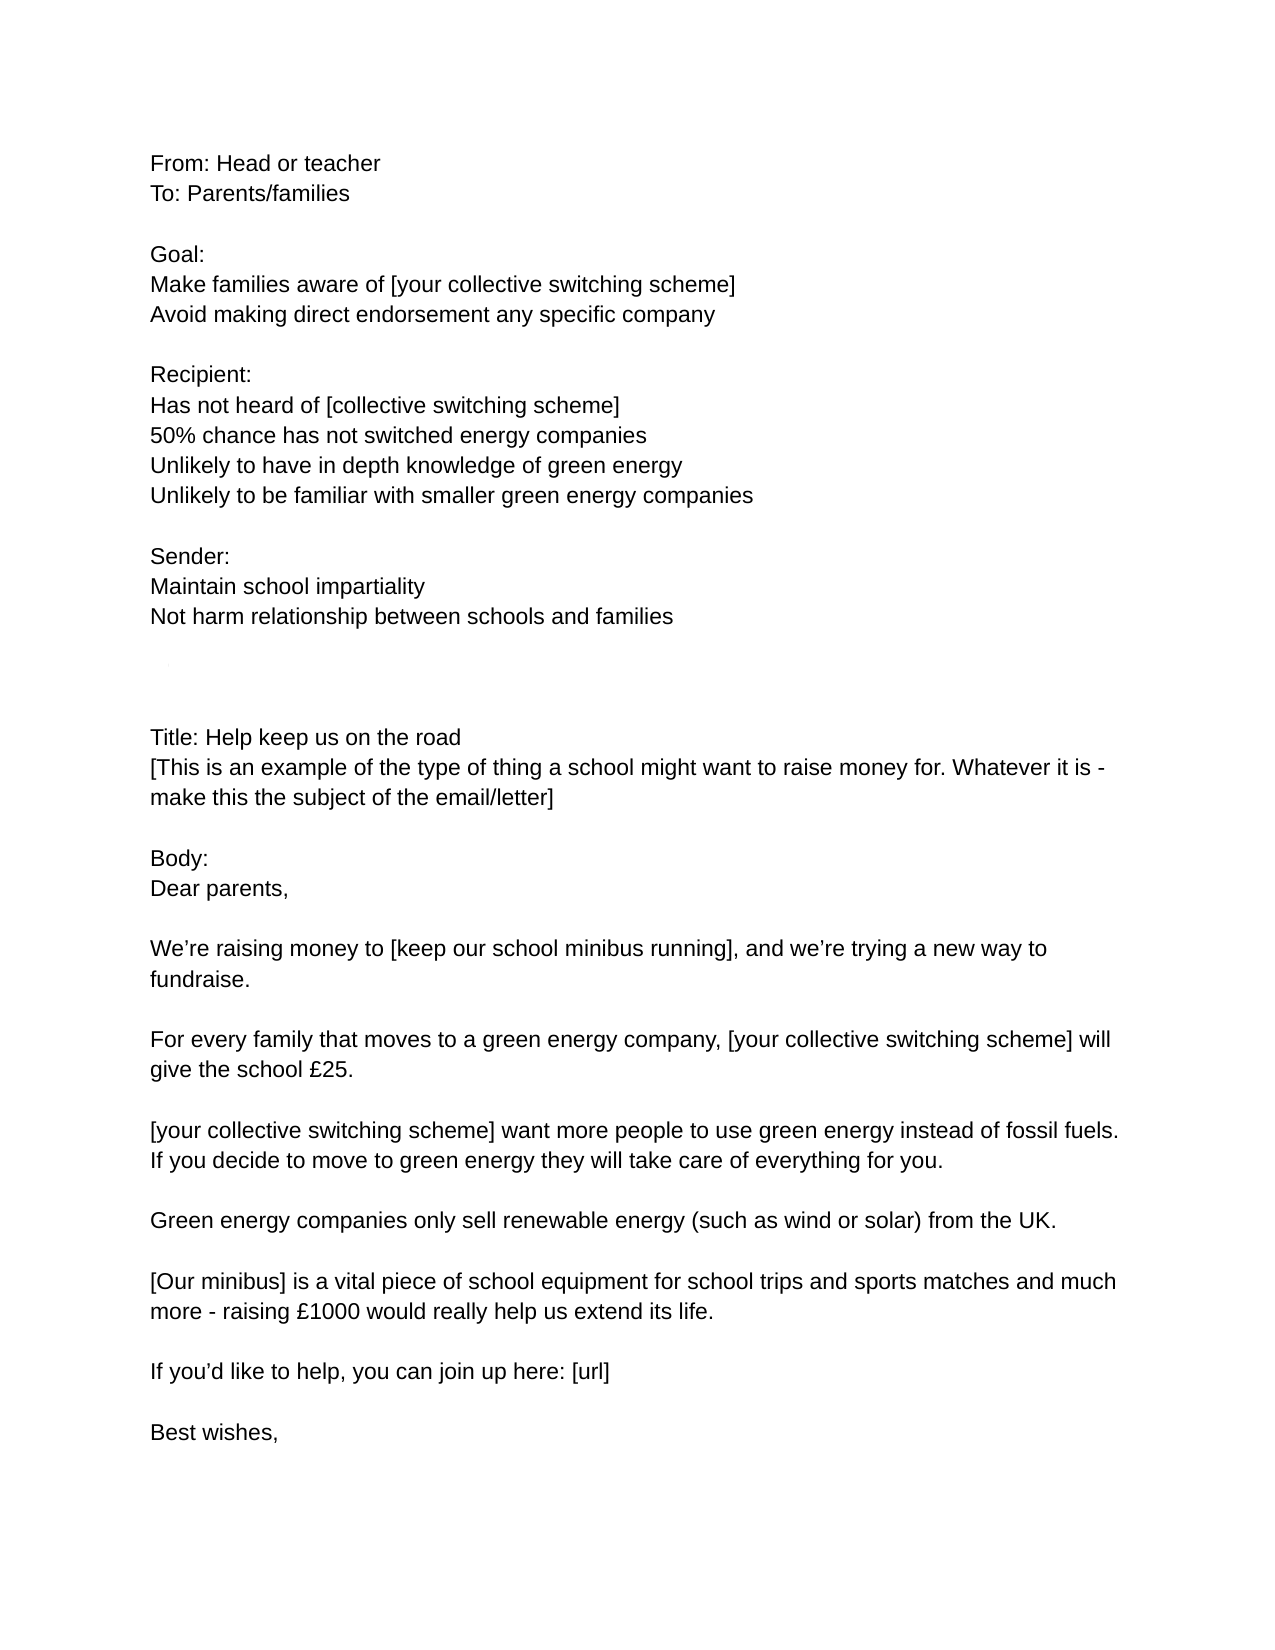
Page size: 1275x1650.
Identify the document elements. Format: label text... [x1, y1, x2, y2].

text Make families aware of [your collective switching scheme] [150, 271, 1125, 297]
text Has not heard of [collective switching scheme] [150, 392, 1125, 418]
text Green energy companies only sell renewable energy (such as wind or solar) from the UK. [150, 1207, 1125, 1234]
text Avoid making direct endorsement any specific company [150, 301, 1125, 327]
text [Our minibus] is a vital piece of school equipment for school trips and sports matches and much more - raising £1000 would really help us extend its life. [150, 1268, 1125, 1324]
text From: Head or teacher [150, 150, 1125, 176]
text Goal: [150, 241, 1125, 267]
text [your collective switching scheme] want more people to use green energy instead of fossil fuels. If you decide to move to green energy they will take care of everything for you. [150, 1117, 1125, 1173]
text Body: [150, 845, 1125, 871]
text Unlikely to be familiar with smaller green energy companies [150, 482, 1125, 509]
text Recipient: [150, 361, 1125, 388]
text [This is an example of the type of thing a school might want to raise money for. Whatever it is - make this the subject of the email/letter] [150, 754, 1125, 811]
text Dear parents, [150, 875, 1125, 901]
text If you’d like to help, you can join up here: [url] [150, 1358, 1125, 1385]
text Unlikely to have in depth knowledge of green energy [150, 452, 1125, 478]
text We’re raising money to [keep our school minibus running], and we’re trying a new way to fundraise. [150, 935, 1125, 992]
text Best wishes, [150, 1419, 1125, 1445]
text 50% chance has not switched energy companies [150, 422, 1125, 448]
text Sender: [150, 543, 1125, 569]
text Maintain school impartiality [150, 573, 1125, 599]
text Not harm relationship between schools and families [150, 603, 1125, 629]
text For every family that moves to a green energy company, [your collective switching scheme] will give the school £25. [150, 1026, 1125, 1083]
text To: Parents/families [150, 180, 1125, 207]
text Title: Help keep us on the road [150, 724, 1125, 750]
